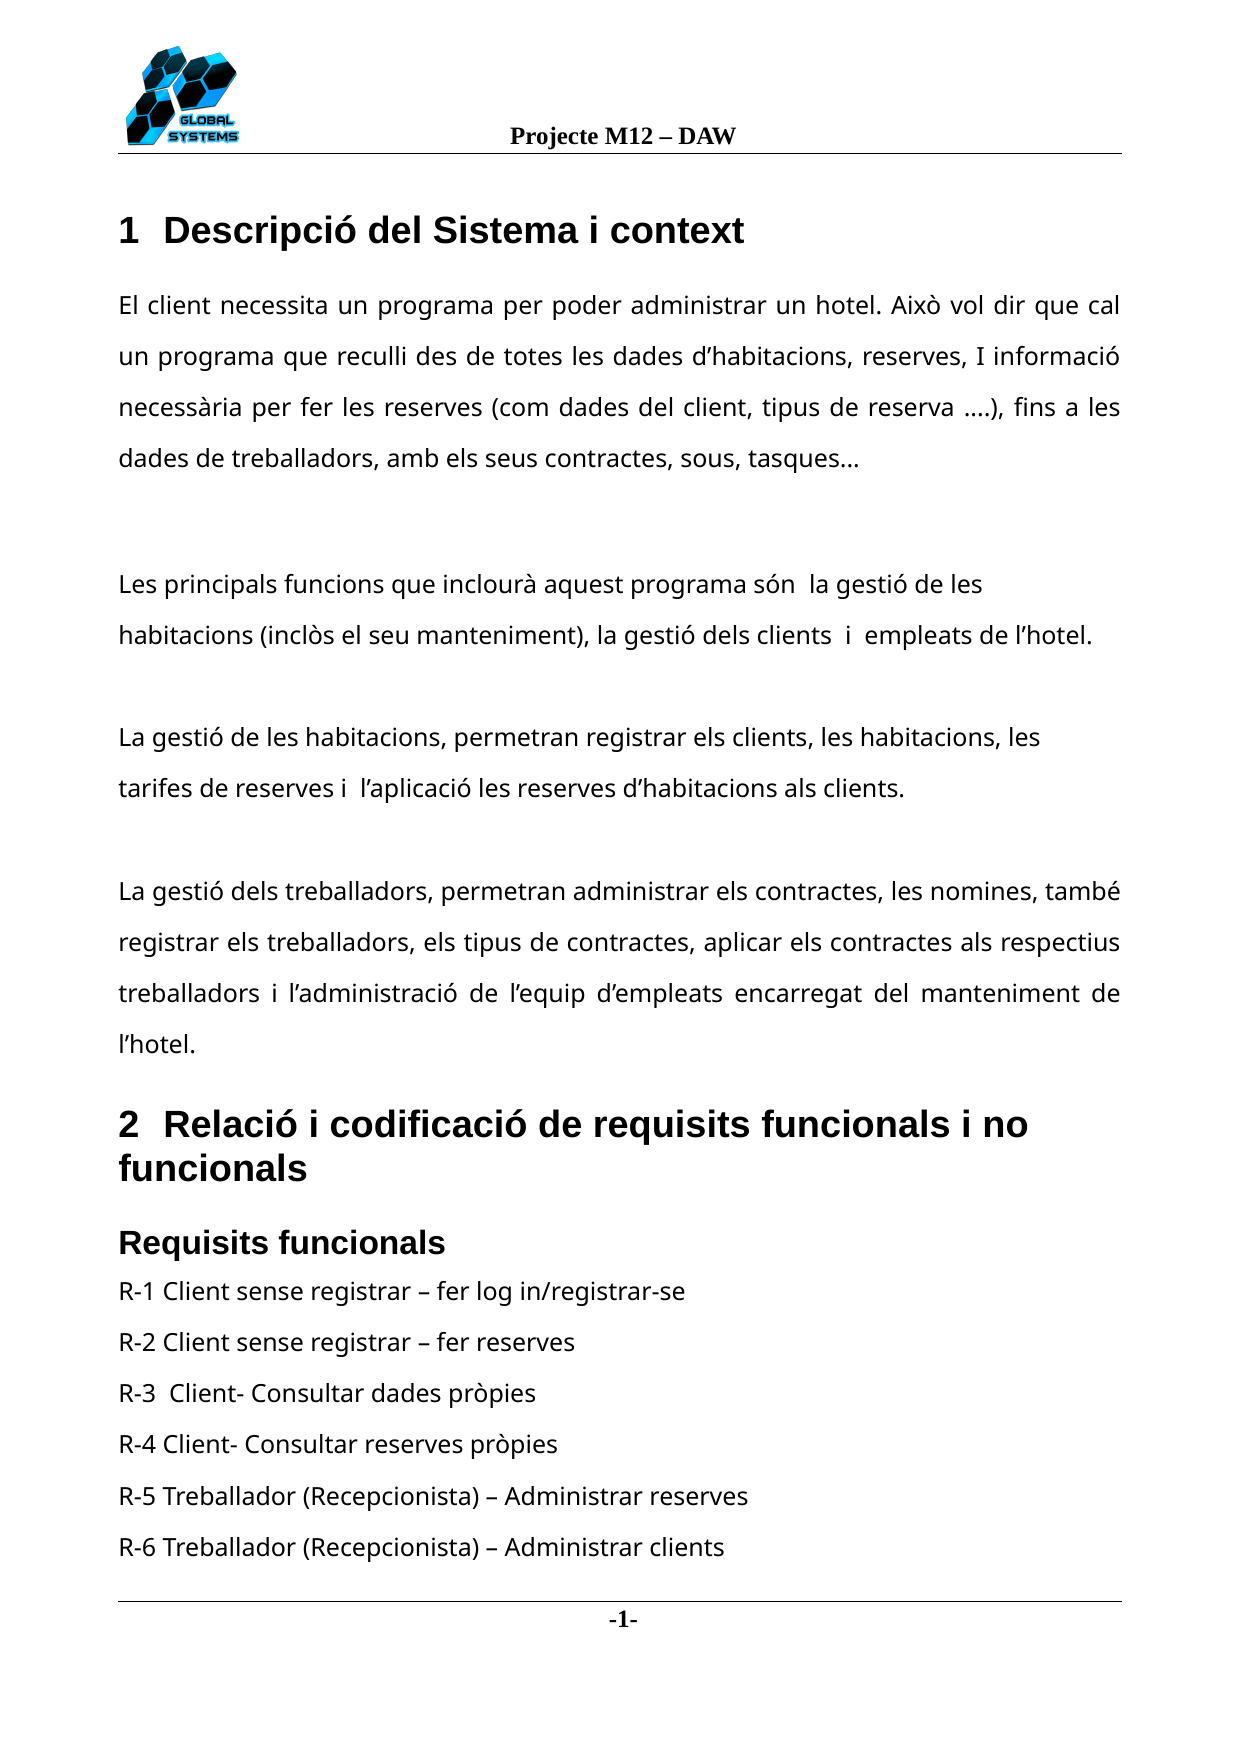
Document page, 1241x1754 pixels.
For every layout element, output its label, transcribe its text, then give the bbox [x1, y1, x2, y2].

subtitle Relació i codificació de requisits funcionals i no funcionals [118, 1102, 1122, 1189]
text R-1 Client sense registrar – fer log in/registrar-se [118, 1274, 1122, 1308]
text Les principals funcions que inclourà aquest programa són la gestió de les habitacions (inclòs el seu manteniment), la gestió dels clients i empleats de l’hotel. [118, 567, 1122, 652]
subtitle Requisits funcionals [118, 1223, 1122, 1262]
text R-3 Client- Consultar dades pròpies [118, 1376, 1122, 1410]
text La gestió dels treballadors, permetran administrar els contractes, les nomines, també registrar els treballadors, els tipus de contractes, aplicar els contractes als respectius treballadors i l’administració de l’equip d’empleats encarregat del manteniment de l’hotel. [118, 873, 1122, 1060]
picture [121, 20, 244, 165]
text R-6 Treballador (Recepcionista) – Administrar clients [118, 1529, 1122, 1563]
text La gestió de les habitacions, permetran registrar els clients, les habitacions, les tarifes de reserves i l’aplicació les reserves d’habitacions als clients. [118, 720, 1122, 805]
text R-2 Client sense registrar – fer reserves [118, 1325, 1122, 1359]
text R-4 Client- Consultar reserves pròpies [118, 1427, 1122, 1461]
subtitle Descripció del Sistema i context [118, 208, 1122, 252]
text R-5 Treballador (Recepcionista) – Administrar reserves [118, 1478, 1122, 1512]
text El client necessita un programa per poder administrar un hotel. Això vol dir que cal un programa que reculli des de totes les dades d’habitacions, reserves, I informació necessària per fer les reserves (com dades del client, tipus de reserva ....), fins a les dades de treballadors, amb els seus contractes, sous, tasques... [118, 288, 1122, 475]
